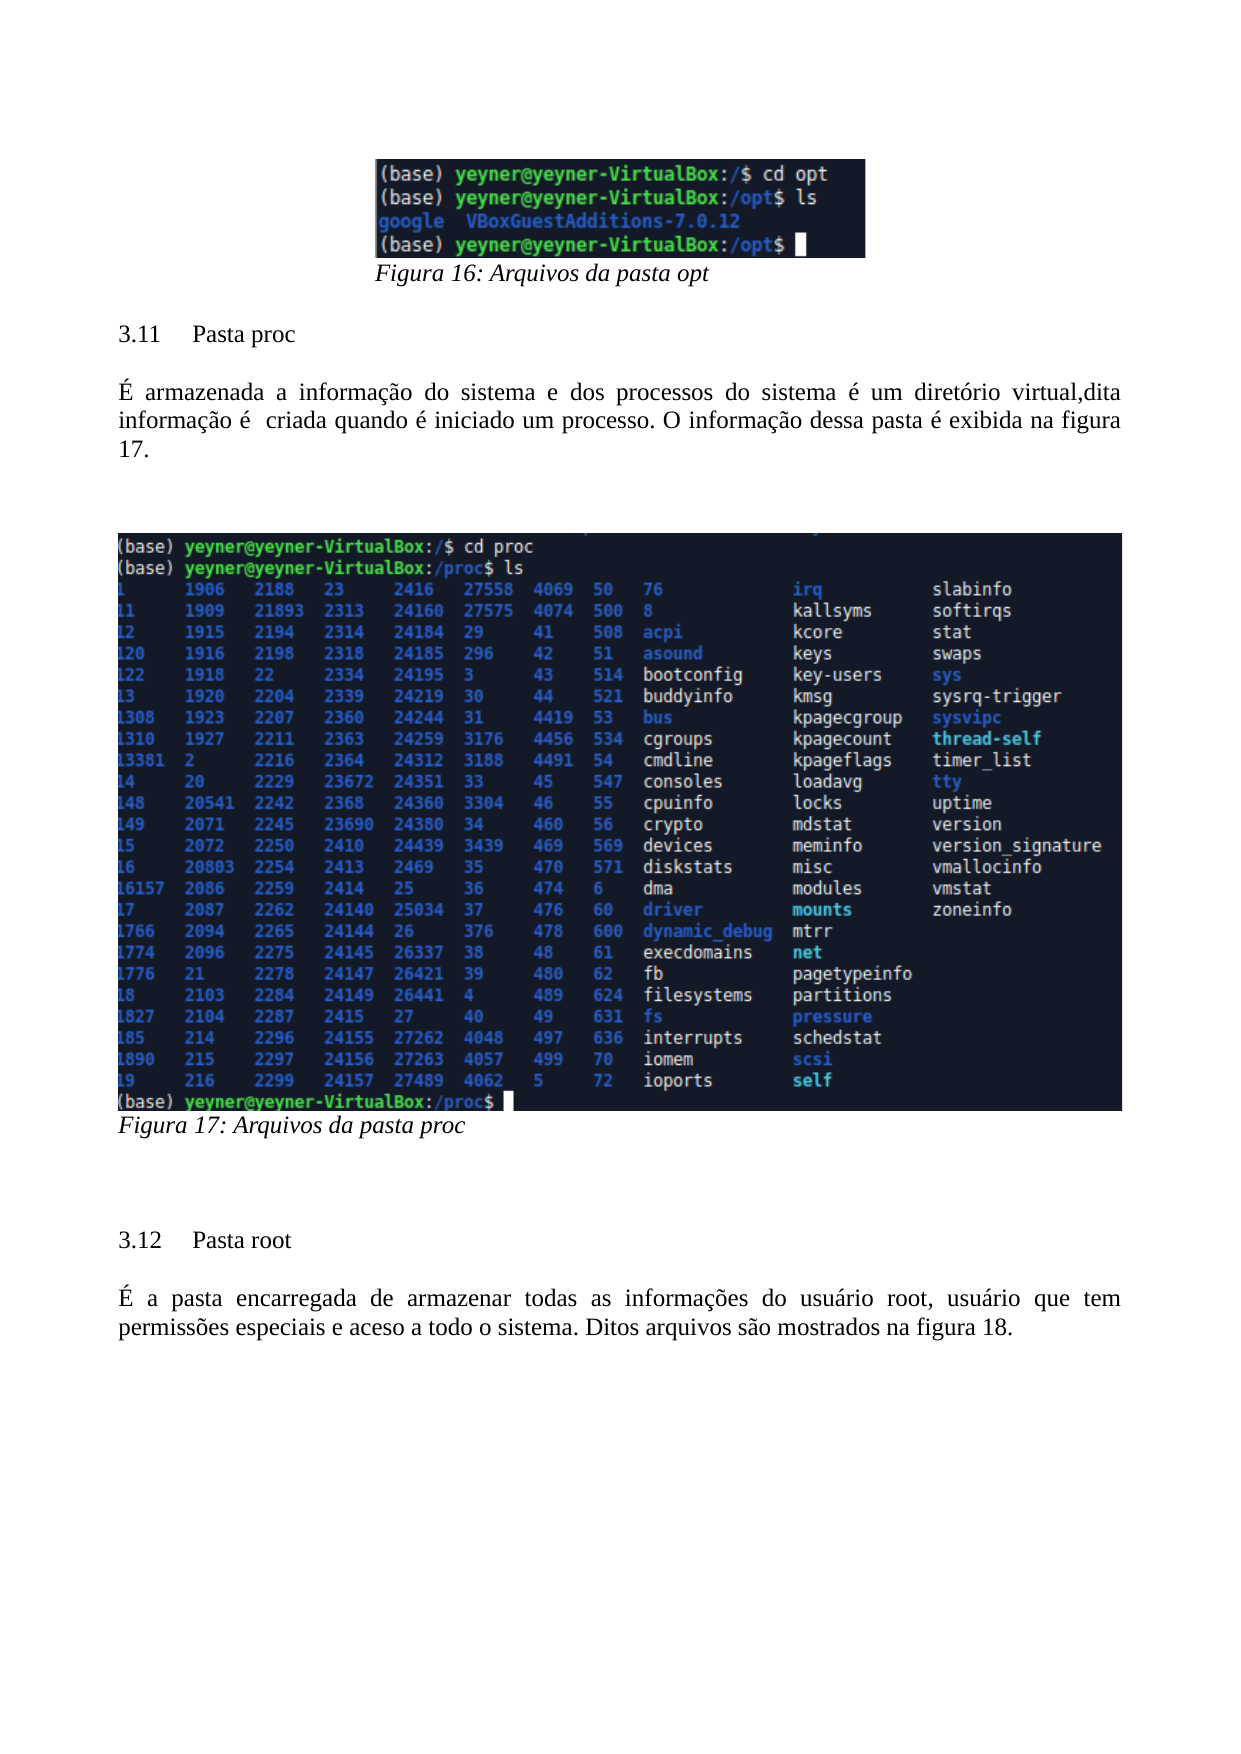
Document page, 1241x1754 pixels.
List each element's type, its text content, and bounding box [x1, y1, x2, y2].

text É armazenada a informação do sistema e dos processos do sistema é um diretório virtual,dita informação é criada quando é iniciado um processo. O informação dessa pasta é exibida na figura 17. [118, 377, 1122, 463]
picture [118, 533, 1123, 1111]
text É a pasta encarregada de armazenar todas as informações do usuário root, usuário que tem permissões especiais e aceso a todo o sistema. Ditos arquivos são mostrados na figura 18. [118, 1283, 1122, 1340]
text 3.12 Pasta root [118, 1225, 1122, 1254]
text Figura 16: Arquivos da pasta opt [375, 258, 865, 287]
picture [374, 159, 866, 258]
text 3.11 Pasta proc [118, 319, 1122, 348]
text Figura 17: Arquivos da pasta proc [118, 1111, 1122, 1139]
